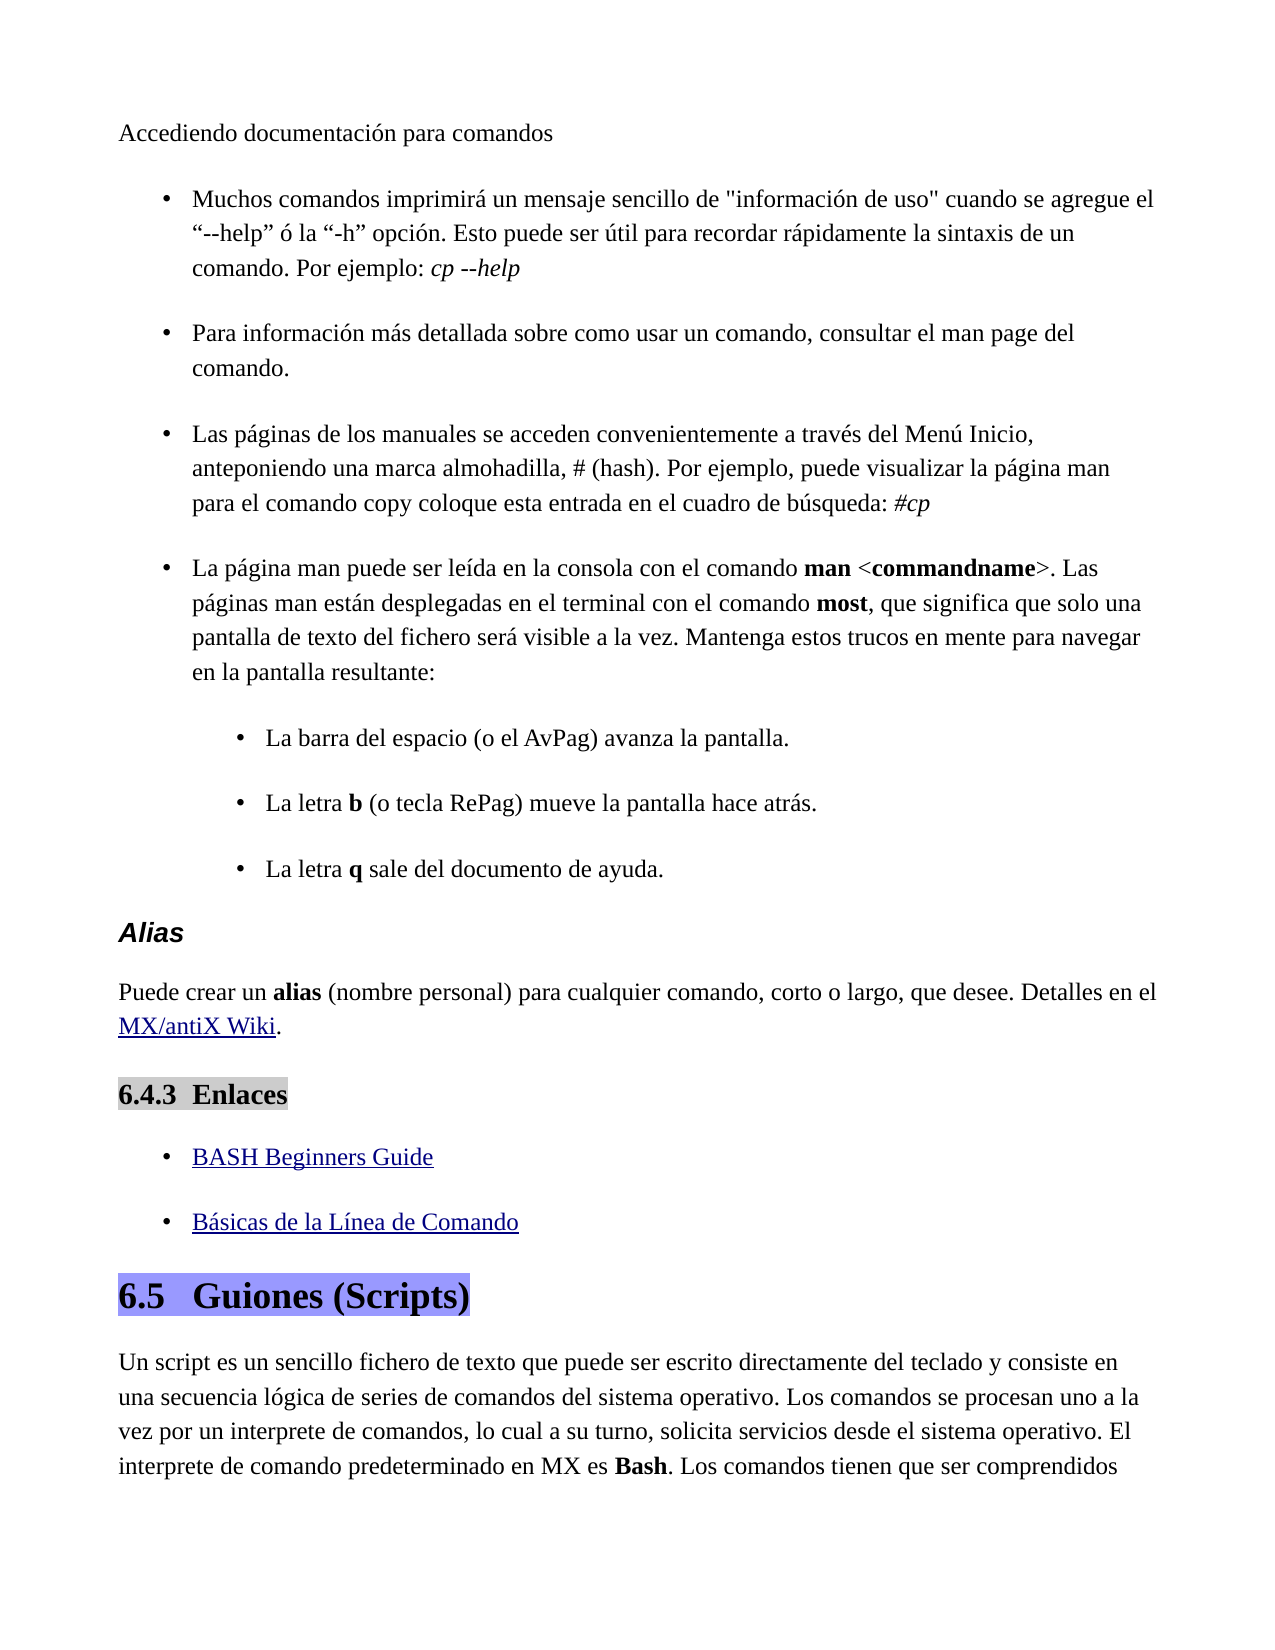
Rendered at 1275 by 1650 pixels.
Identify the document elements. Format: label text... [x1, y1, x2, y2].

list La letra b (o tecla RePag) mueve la pantalla hace atrás. [236, 788, 1157, 817]
subtitle 6.5 Guiones (Scripts) [470, 1273, 1157, 1316]
list Muchos comandos imprimirá un mensaje sencillo de "información de uso" cuando se agregue el “--help” ó la “-h” opción. Esto puede ser útil para recordar rápidamente la sintaxis de un comando. Por ejemplo: cp --help [162, 184, 1157, 282]
text Un script es un sencillo fichero de texto que puede ser escrito directamente del teclado y consiste en una secuencia lógica de series de comandos del sistema operativo. Los comandos se procesan uno a la vez por un interprete de comandos, lo cual a su turno, solicita servicios desde el sistema operativo. El interprete de comando predeterminado en MX es Bash. Los comandos tienen que ser comprendidos [118, 1347, 1157, 1480]
text Accediendo documentación para comandos [118, 118, 1157, 147]
list La página man puede ser leída en la consola con el comando man <commandname>. Las páginas man están desplegadas en el terminal con el comando most, que significa que solo una pantalla de texto del fichero será visible a la vez. Mantenga estos trucos en mente para navegar en la pantalla resultante: [162, 553, 1157, 686]
list Para información más detallada sobre como usar un comando, consultar el man page del comando. [162, 318, 1157, 382]
text Puede crear un alias (nombre personal) para cualquier comando, corto o largo, que desee. Detalles en el MX/antiX Wiki. [118, 977, 1157, 1040]
subtitle 6.4.3 Enlaces [288, 1077, 1157, 1110]
list Básicas de la Línea de Comando [162, 1207, 1157, 1236]
subtitle Alias [118, 917, 1157, 948]
list BASH Beginners Guide [162, 1142, 1157, 1170]
list La barra del espacio (o el AvPag) avanza la pantalla. [236, 723, 1157, 751]
list Las páginas de los manuales se acceden convenientemente a través del Menú Inicio, anteponiendo una marca almohadilla, # (hash). Por ejemplo, puede visualizar la página man para el comando copy coloque esta entrada en el cuadro de búsqueda: #cp [162, 419, 1157, 516]
list La letra q sale del documento de ayuda. [236, 854, 1157, 883]
